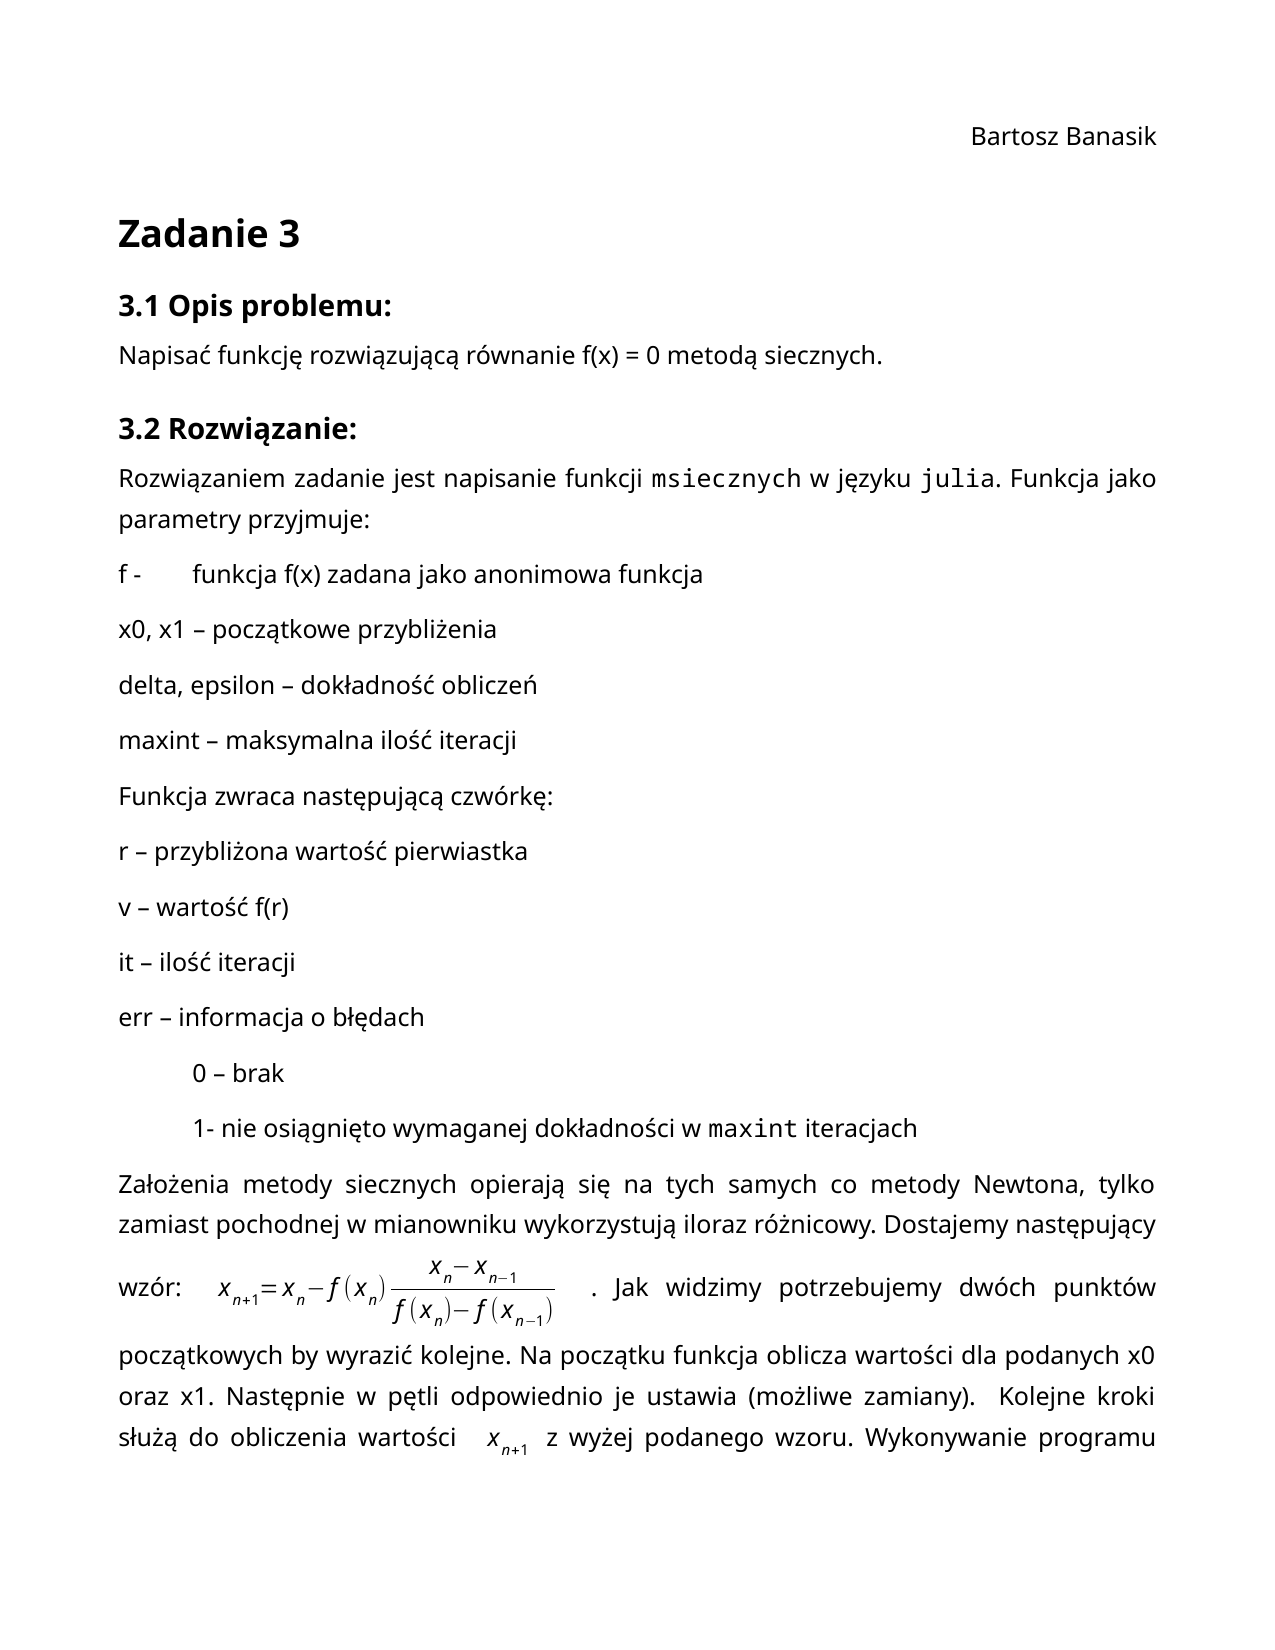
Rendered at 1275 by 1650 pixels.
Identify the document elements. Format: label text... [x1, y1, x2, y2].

subtitle 3.1 Opis problemu: [118, 285, 1157, 325]
text x0, x1 – początkowe przybliżenia [118, 612, 1157, 646]
text f - funkcja f(x) zadana jako anonimowa funkcja [118, 557, 1157, 591]
text 0 – brak [118, 1055, 1157, 1089]
text Założenia metody siecznych opierają się na tych samych co metody Newtona, tylko zamiast pochodnej w mianowniku wykorzystują iloraz różnicowy. Dostajemy następujący wzór: . Jak widzimy potrzebujemy dwóch punktów początkowych by wyrazić kolejne. Na początku funkcja oblicza wartości dla podanych x0 oraz x1. Następnie w pętli odpowiednio je ustawia (możliwe zamiany). Kolejne kroki służą do obliczenia wartości z wyżej podanego wzoru. Wykonywanie programu kończy się poprzez osiągnięcie wymaganej dokładności lub poprzez osiągnięcie maksymalnej ilości iteracji. [118, 1166, 1157, 1459]
text err – informacja o błędach [118, 1000, 1157, 1034]
text it – ilość iteracji [118, 944, 1157, 979]
text v – wartość f(r) [118, 889, 1157, 923]
text maxint – maksymalna ilość iteracji [118, 723, 1157, 757]
text Rozwiązaniem zadanie jest napisanie funkcji msiecznych w języku julia. Funkcja jako parametry przyjmuje: [118, 460, 1157, 535]
subtitle Zadanie 3 [118, 207, 1157, 258]
text Funkcja zwraca następującą czwórkę: [118, 778, 1157, 812]
text r – przybliżona wartość pierwiastka [118, 834, 1157, 868]
text delta, epsilon – dokładność obliczeń [118, 667, 1157, 702]
text 1- nie osiągnięto wymaganej dokładności w maxint iteracjach [118, 1111, 1157, 1145]
subtitle 3.2 Rozwiązanie: [118, 408, 1157, 448]
text Napisać funkcję rozwiązującą równanie f(x) = 0 metodą siecznych. [118, 338, 1157, 372]
